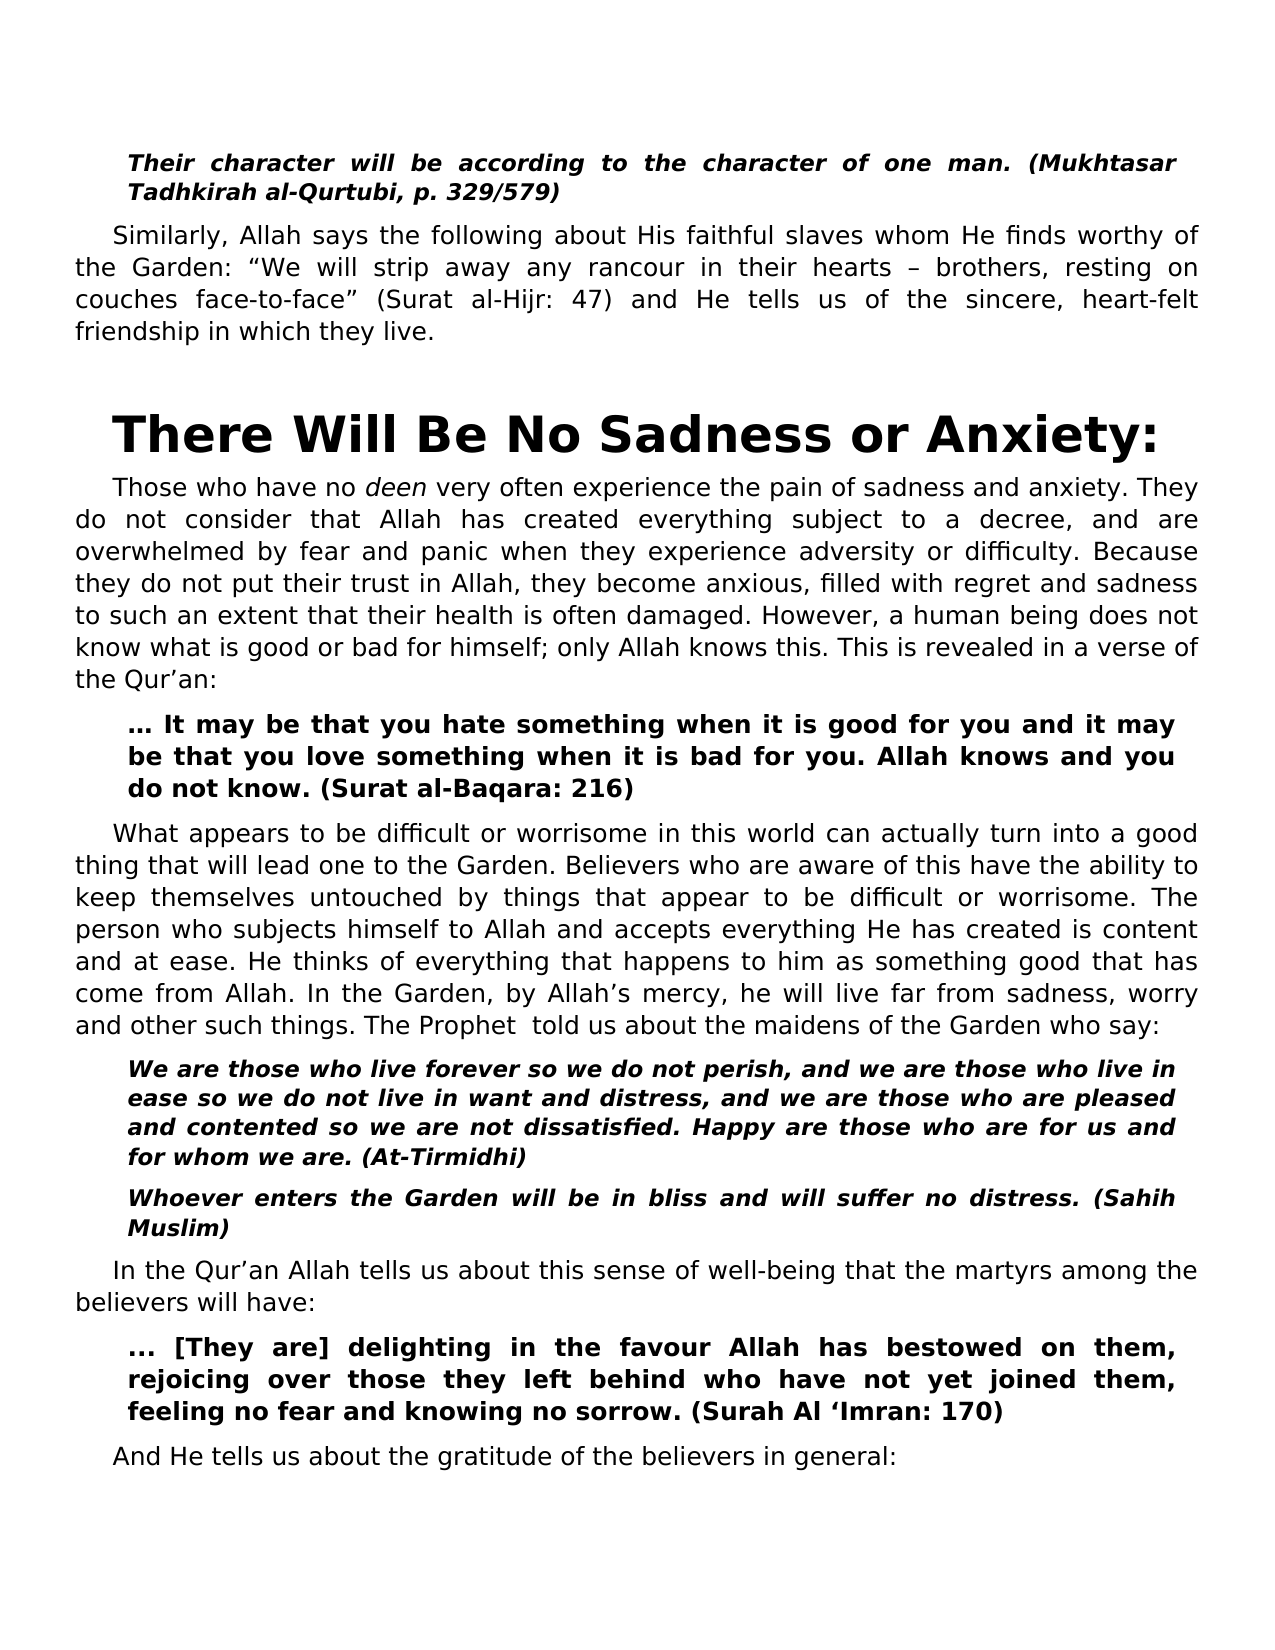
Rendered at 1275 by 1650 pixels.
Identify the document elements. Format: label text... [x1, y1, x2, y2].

text Whoever enters the Garden will be in bliss and will suffer no distress. (Sahih Muslim) [127, 1186, 1177, 1241]
text Similarly, Allah says the following about His faithful slaves whom He finds worthy of the Garden: “We will strip away any rancour in their hearts – brothers, resting on couches face-to-face” (Surat al-Hijr: 47) and He tells us of the sincere, heart-felt friendship in which they live. [75, 221, 1200, 346]
text Their character will be according to the character of one man. (Mukhtasar Tadhkirah al-Qurtubi, p. 329/579) [127, 150, 1177, 206]
text In the Qur’an Allah tells us about this sense of well-being that the martyrs among the believers will have: [75, 1257, 1200, 1318]
text ... [They are] delighting in the favour Allah has bestowed on them, rejoicing over those they left behind who have not yet joined them, feeling no fear and knowing no sorrow. (Surah Al ‘Imran: 170) [127, 1333, 1177, 1427]
text … It may be that you hate something when it is good for you and it may be that you love something when it is bad for you. Allah knows and you do not know. (Surat al-Baqara: 216) [127, 710, 1177, 803]
text We are those who live forever so we do not perish, and we are those who live in ease so we do not live in want and distress, and we are those who are pleased and contented so we are not dissatisfied. Happy are those who are for us and for whom we are. (At-Tirmidhi) [127, 1056, 1177, 1170]
subtitle There Will Be No Sadness or Anxiety: [112, 406, 1200, 465]
text Those who have no deen very often experience the pain of sadness and anxiety. They do not consider that Allah has created everything subject to a decree, and are overwhelmed by fear and panic when they experience adversity or difficulty. Because they do not put their trust in Allah, they become anxious, filled with regret and sadness to such an extent that their health is often damaged. However, a human being does not know what is good or bad for himself; only Allah knows this. This is revealed in a verse of the Qur’an: [75, 473, 1200, 695]
text And He tells us about the gratitude of the believers in general: [75, 1442, 1200, 1471]
text What appears to be difficult or worrisome in this world can actually turn into a good thing that will lead one to the Garden. Believers who are aware of this have the ability to keep themselves untouched by things that appear to be difficult or worrisome. The person who subjects himself to Allah and accepts everything He has created is content and at ease. He thinks of everything that happens to him as something good that has come from Allah. In the Garden, by Allah’s mercy, he will live far from sadness, worry and other such things. The Prophet told us about the maidens of the Garden who say: [75, 819, 1200, 1041]
